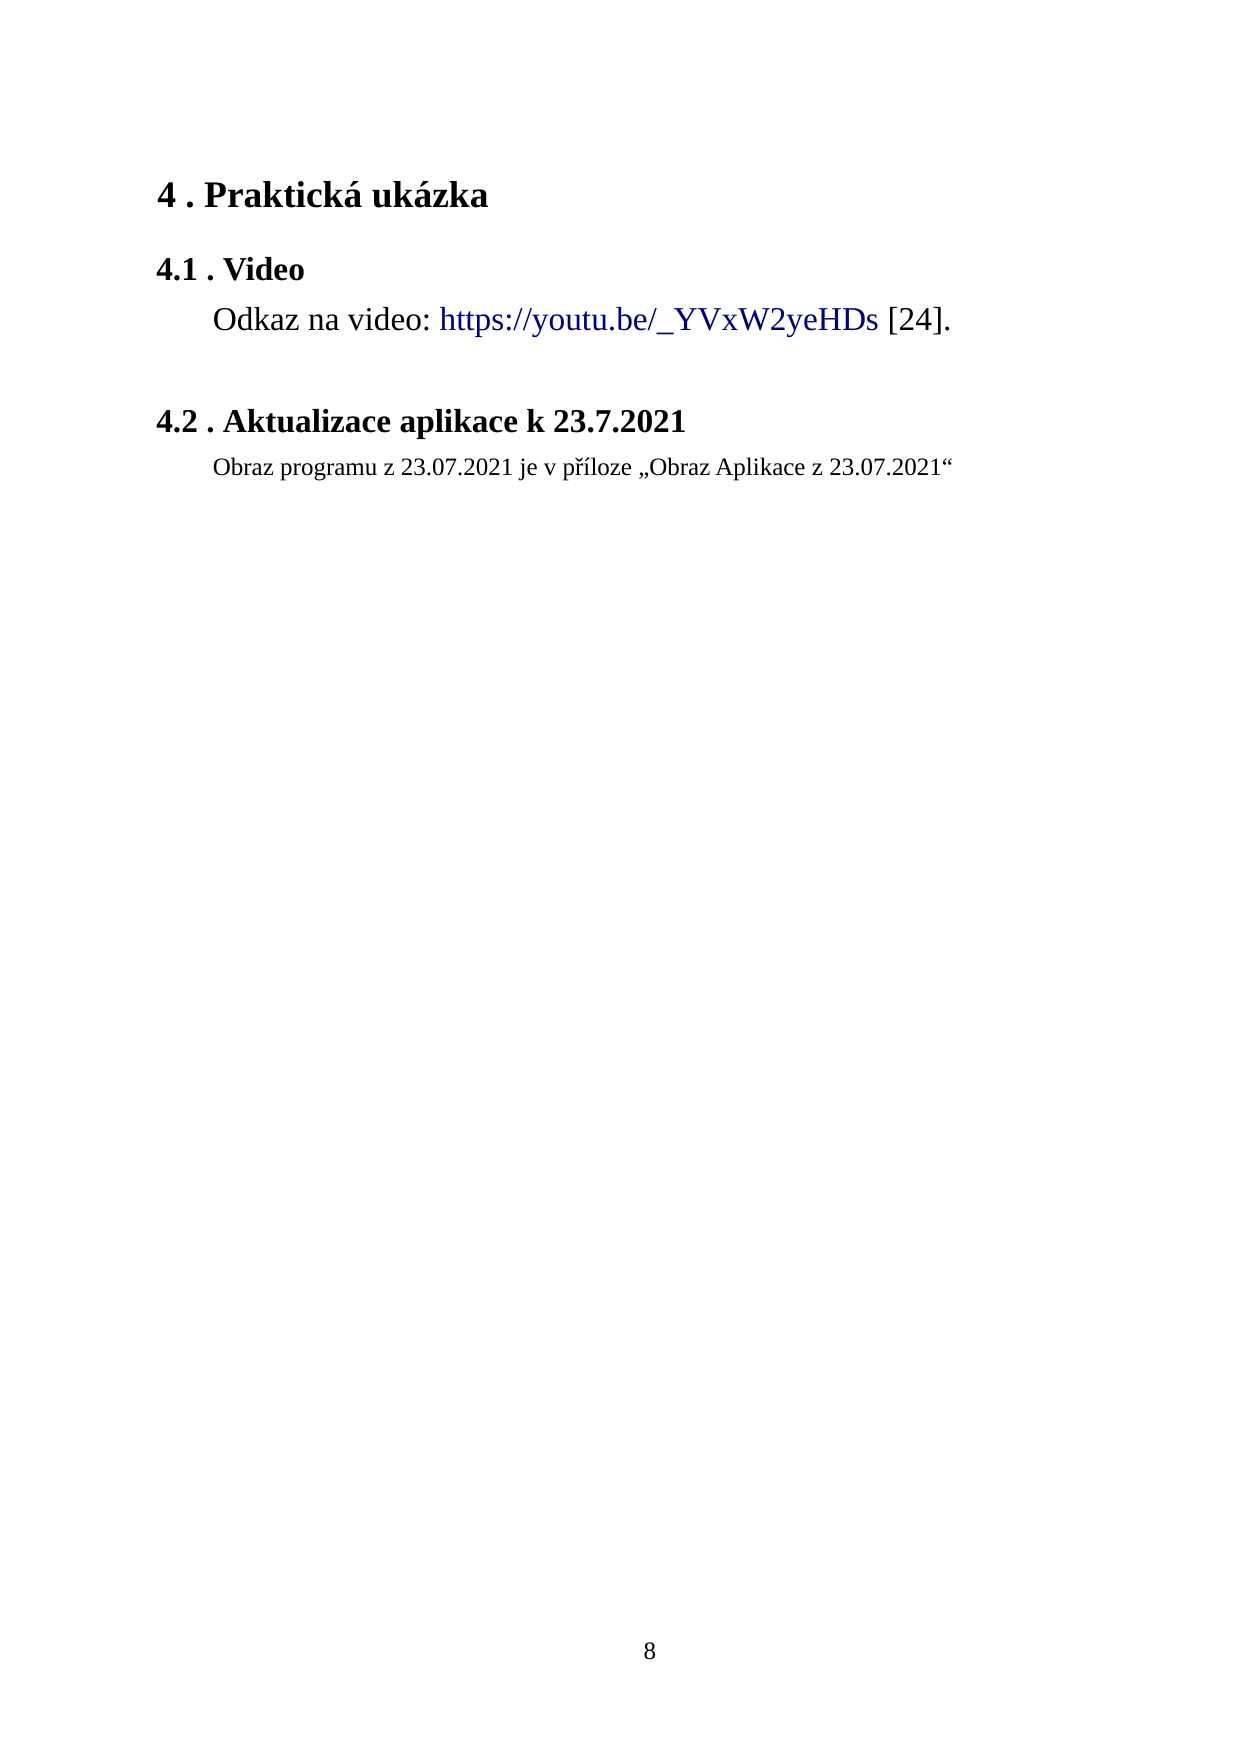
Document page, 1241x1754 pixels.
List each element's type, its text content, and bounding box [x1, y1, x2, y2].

subtitle Aktualizace aplikace k 23.7.2021 [148, 402, 1093, 440]
subtitle Praktická ukázka [148, 172, 1093, 216]
text Odkaz na video: https://youtu.be/_YVxW2yeHDs [24]. [148, 299, 1093, 338]
text Obraz programu z 23.07.2021 je v příloze „Obraz Aplikace z 23.07.2021“ [148, 452, 1093, 481]
subtitle Video [148, 249, 1093, 287]
